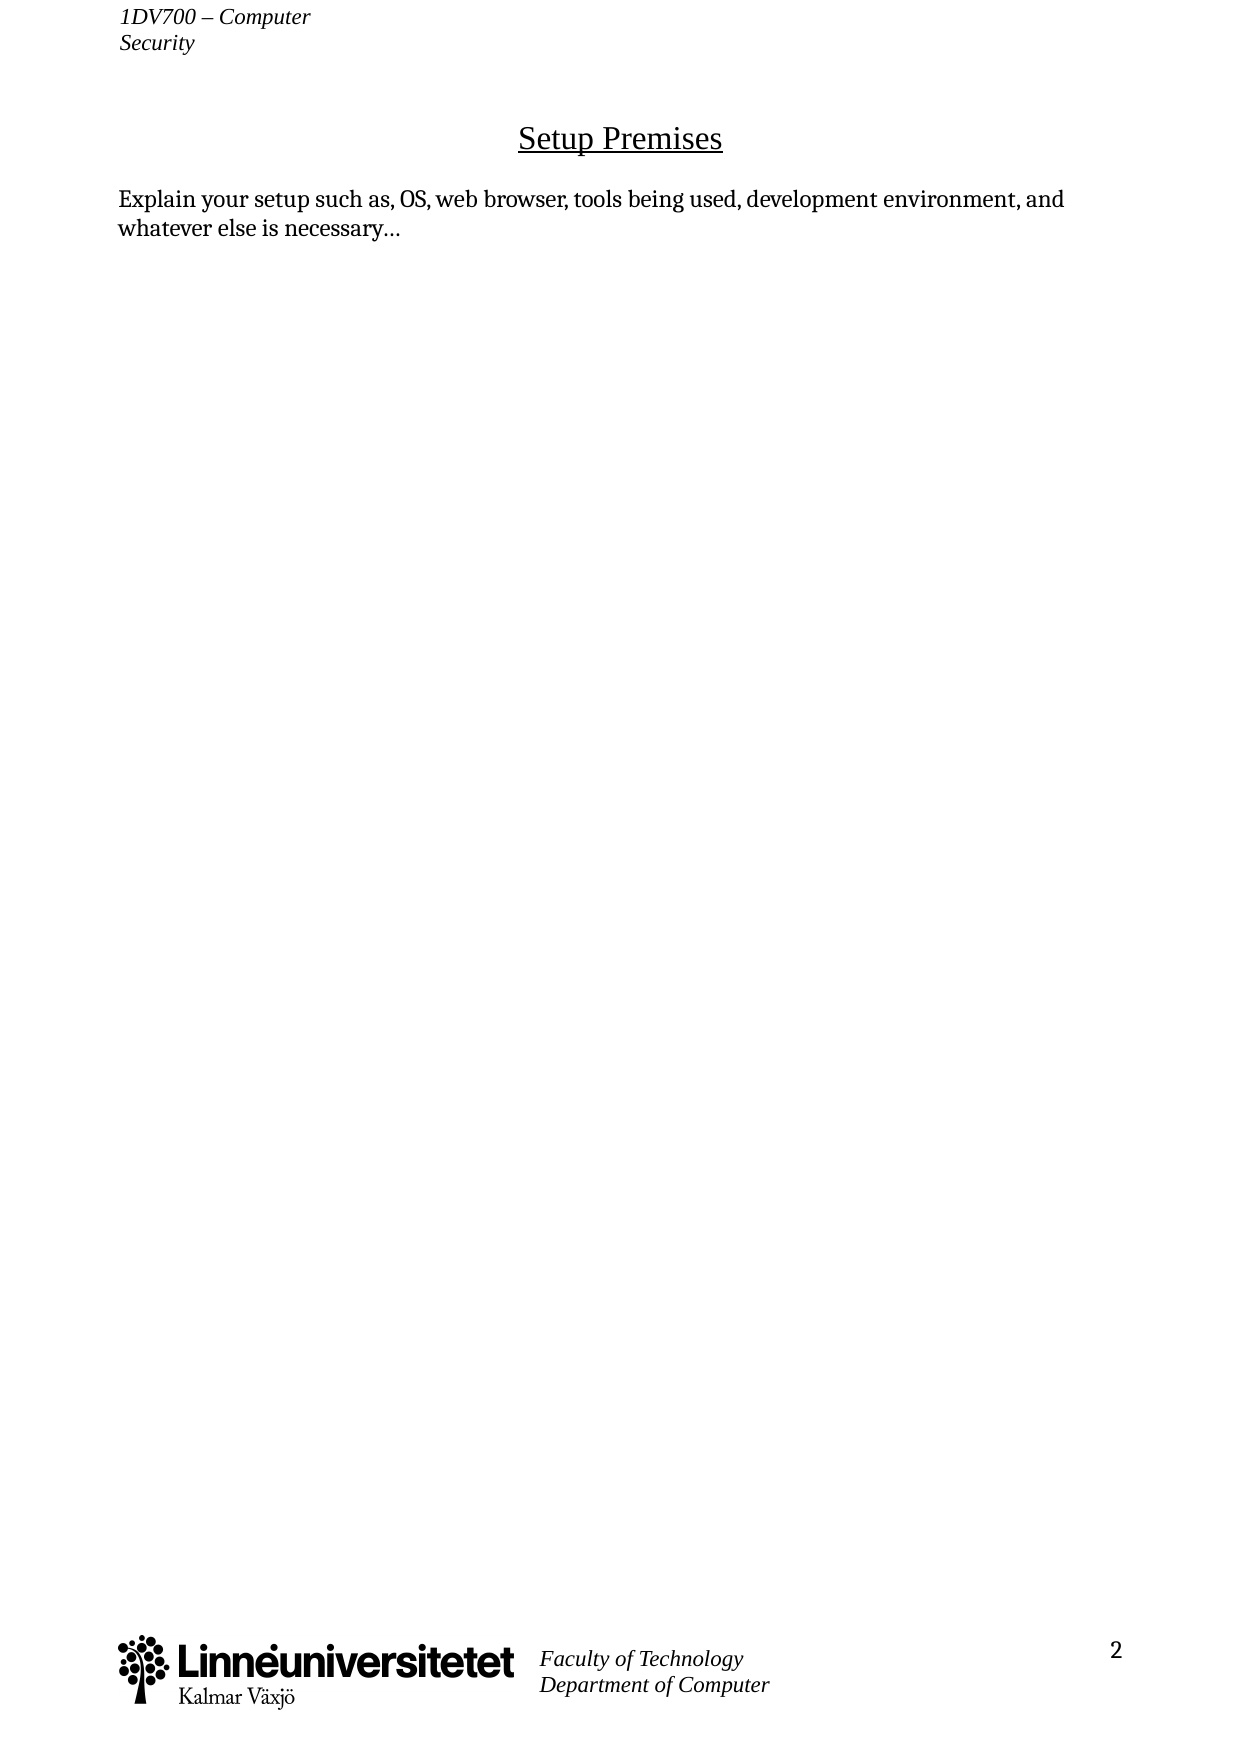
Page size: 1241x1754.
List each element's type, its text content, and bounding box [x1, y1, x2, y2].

text Explain your setup such as, OS, web browser, tools being used, development environment, and whatever else is necessary… [118, 185, 1122, 243]
text Setup Premises [118, 118, 1122, 156]
